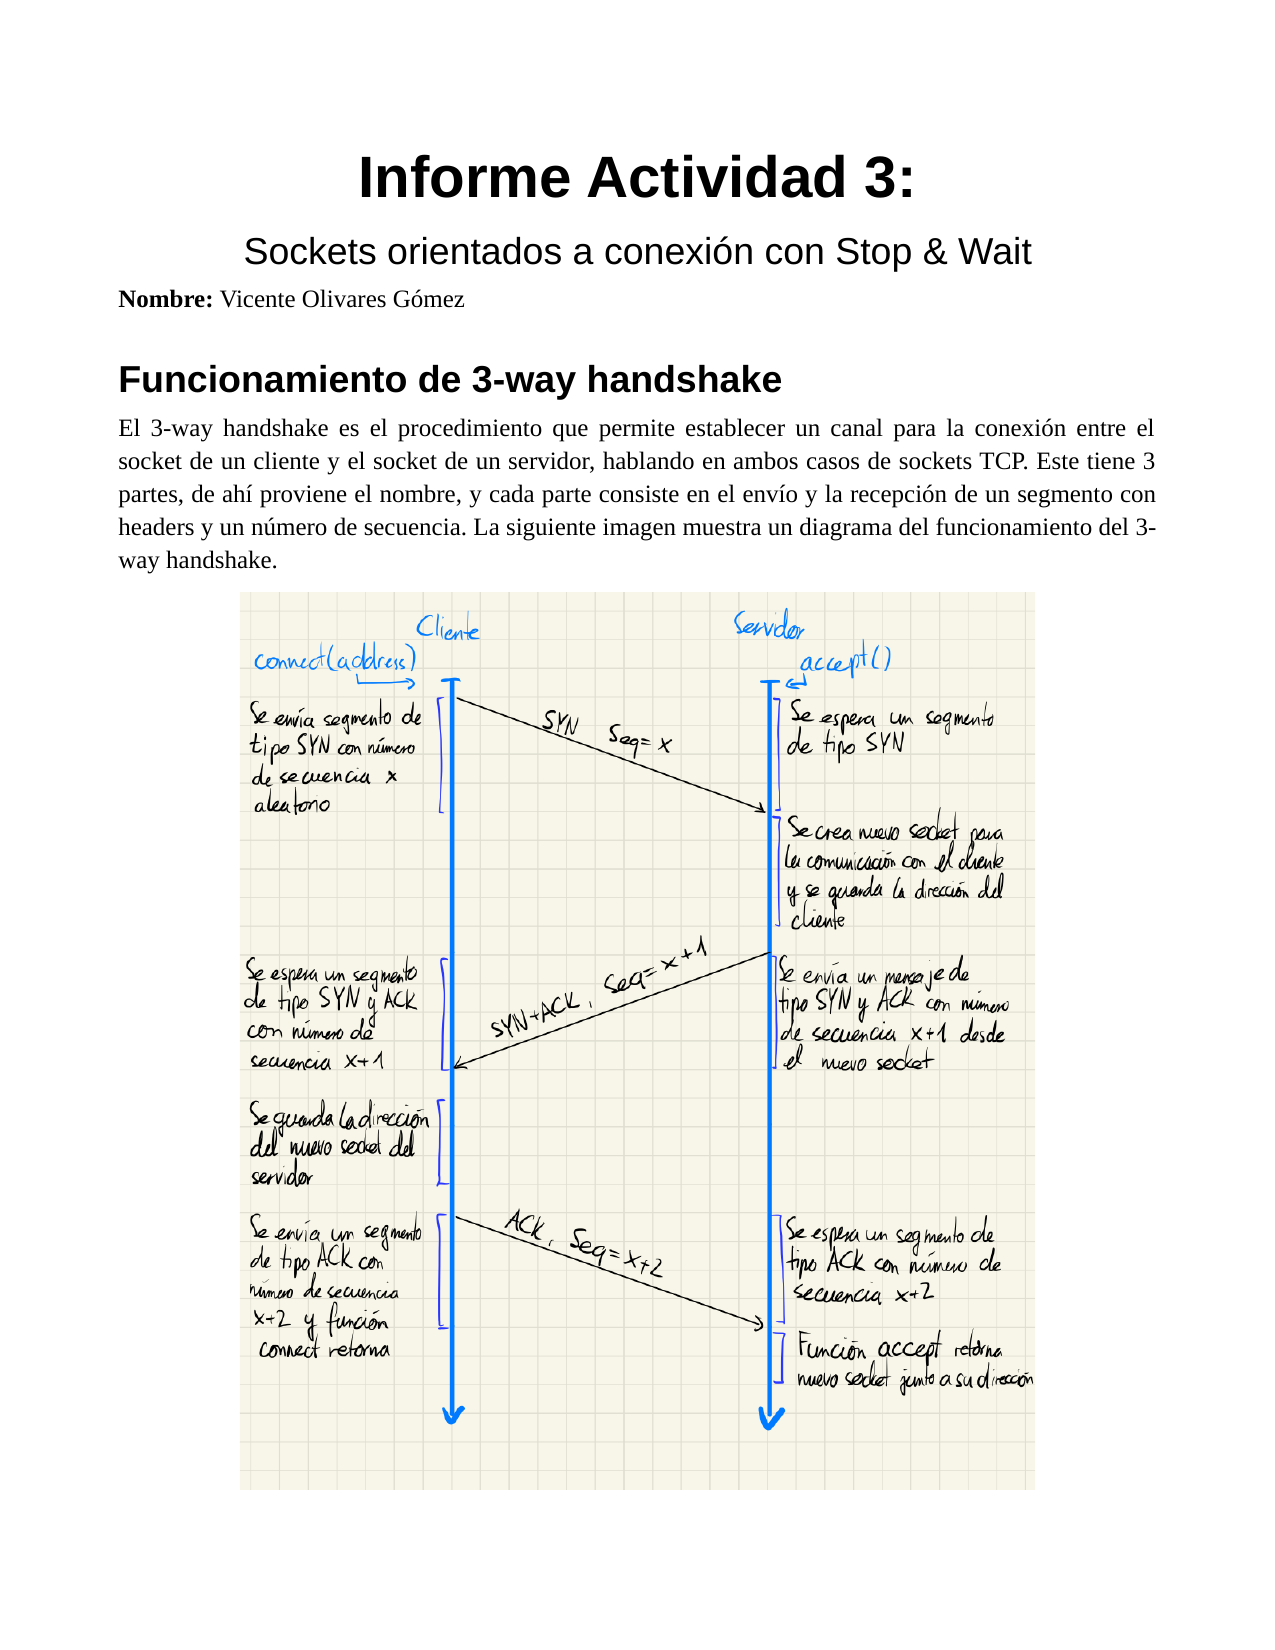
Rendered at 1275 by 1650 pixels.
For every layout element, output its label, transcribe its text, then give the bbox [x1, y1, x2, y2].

text El 3-way handshake es el procedimiento que permite establecer un canal para la conexión entre el socket de un cliente y el socket de un servidor, hablando en ambos casos de sockets TCP. Este tiene 3 partes, de ahí proviene el nombre, y cada parte consiste en el envío y la recepción de un segmento con headers y un número de secuencia. La siguiente imagen muestra un diagrama del funcionamiento del 3-way handshake. [118, 413, 1157, 574]
subtitle Funcionamiento de 3-way handshake [118, 357, 1157, 400]
subtitle Sockets orientados a conexión con Stop & Wait [118, 229, 1157, 272]
picture [239, 592, 1036, 1490]
text Nombre: Vicente Olivares Gómez [118, 284, 1157, 313]
title Informe Actividad 3: [118, 143, 1157, 210]
